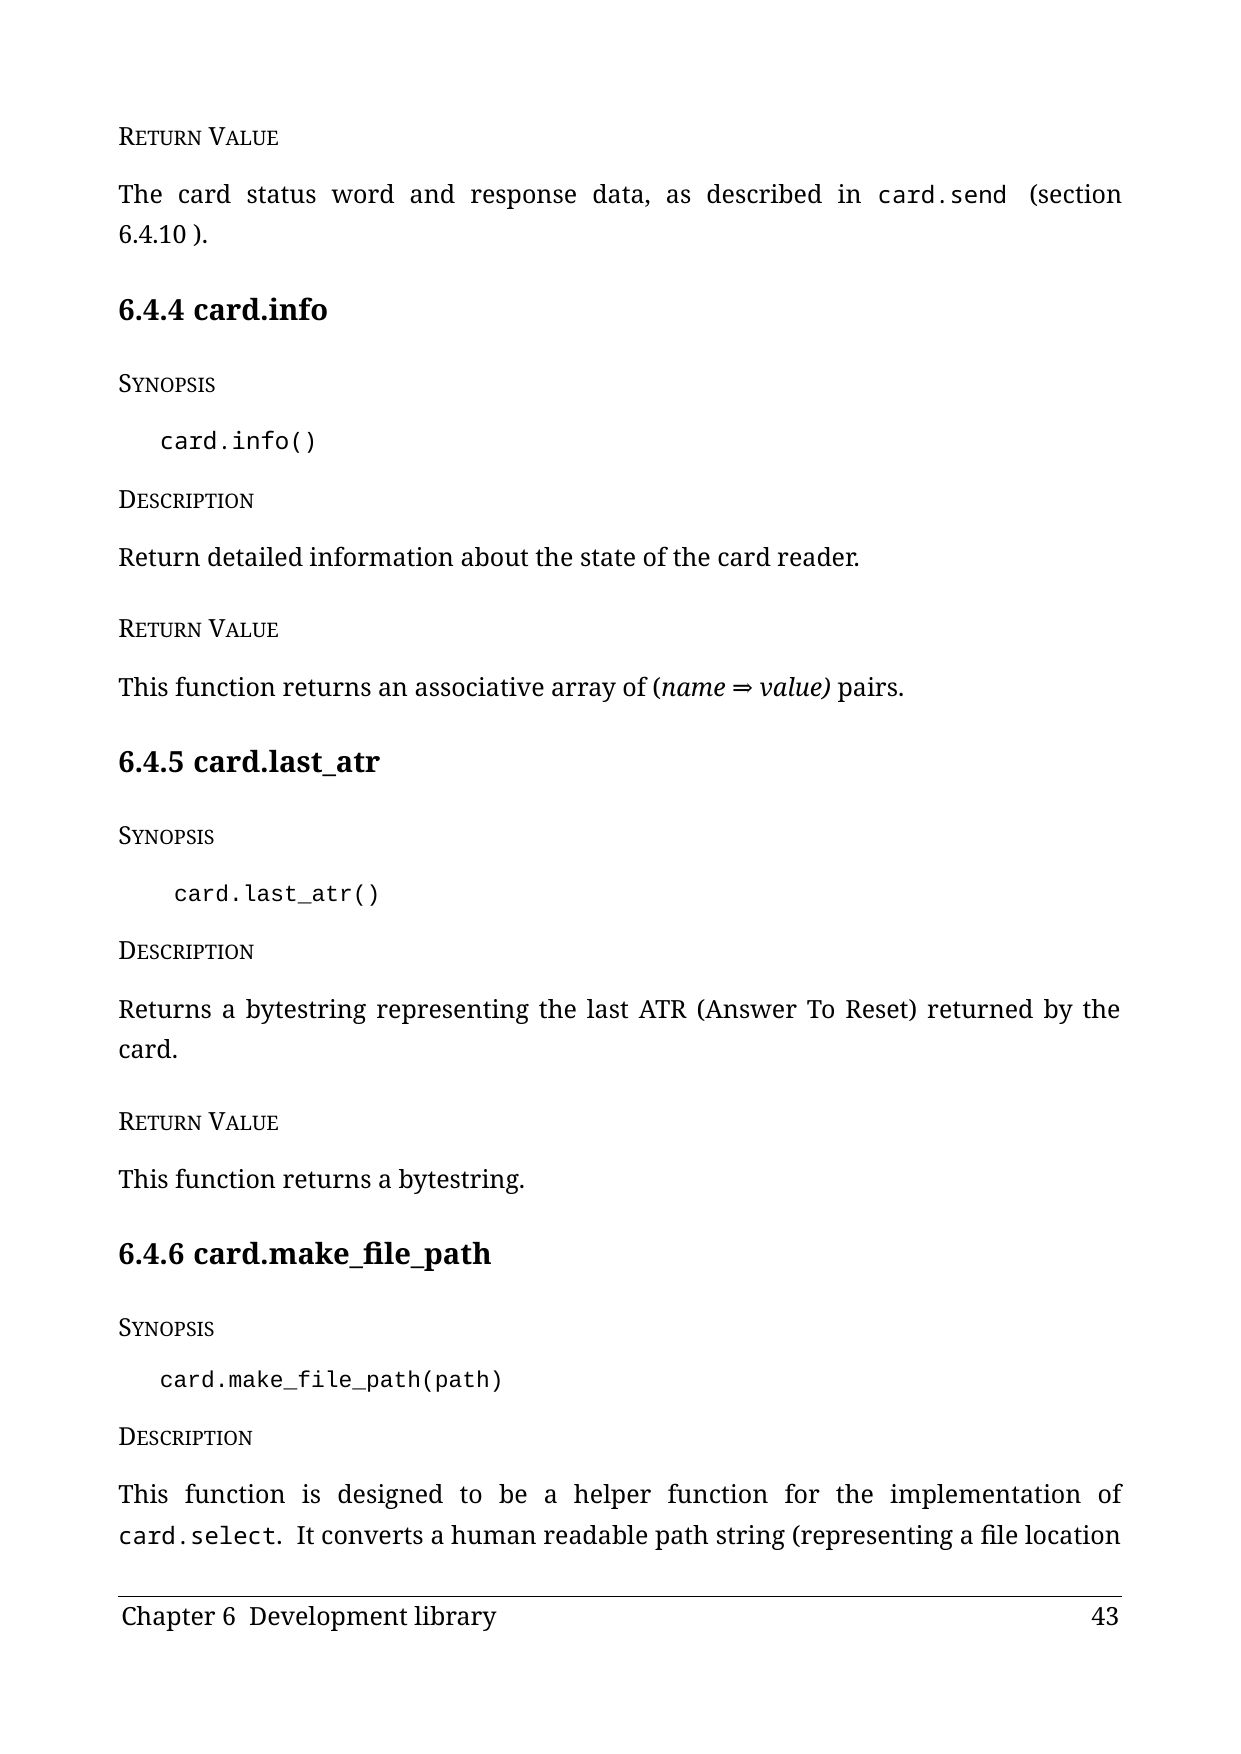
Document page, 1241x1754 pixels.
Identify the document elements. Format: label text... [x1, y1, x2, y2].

text card.make_file_path(path) [159, 1368, 1122, 1394]
text This function is designed to be a helper function for the implementation of card.select. It converts a human readable path string (representing a file location [118, 1477, 1122, 1552]
subtitle Synopsis [118, 366, 1122, 400]
text Returns a bytestring representing the last ATR (Answer To Reset) returned by the card. [118, 991, 1122, 1066]
text card.info() [159, 424, 1122, 456]
subtitle Return Value [118, 611, 1122, 645]
subtitle card.last_atr [118, 741, 1122, 781]
subtitle Description [118, 481, 1122, 515]
subtitle Return Value [118, 1104, 1122, 1138]
subtitle card.make_file_path [118, 1233, 1122, 1273]
subtitle Synopsis [118, 818, 1122, 851]
subtitle Synopsis [118, 1310, 1122, 1344]
text Return detailed information about the state of the card reader. [118, 539, 1122, 573]
subtitle card.info [118, 289, 1122, 328]
subtitle Description [118, 933, 1122, 967]
subtitle Description [118, 1419, 1122, 1453]
subtitle Return Value [118, 118, 1122, 152]
text card.last_atr() [159, 876, 1122, 908]
text This function returns an associative array of (name ⇒ value) pairs. [118, 669, 1122, 703]
text The card status word and response data, as described in card.send (section 6.4.10 ). [118, 176, 1122, 251]
text This function returns a bytestring. [118, 1162, 1122, 1196]
